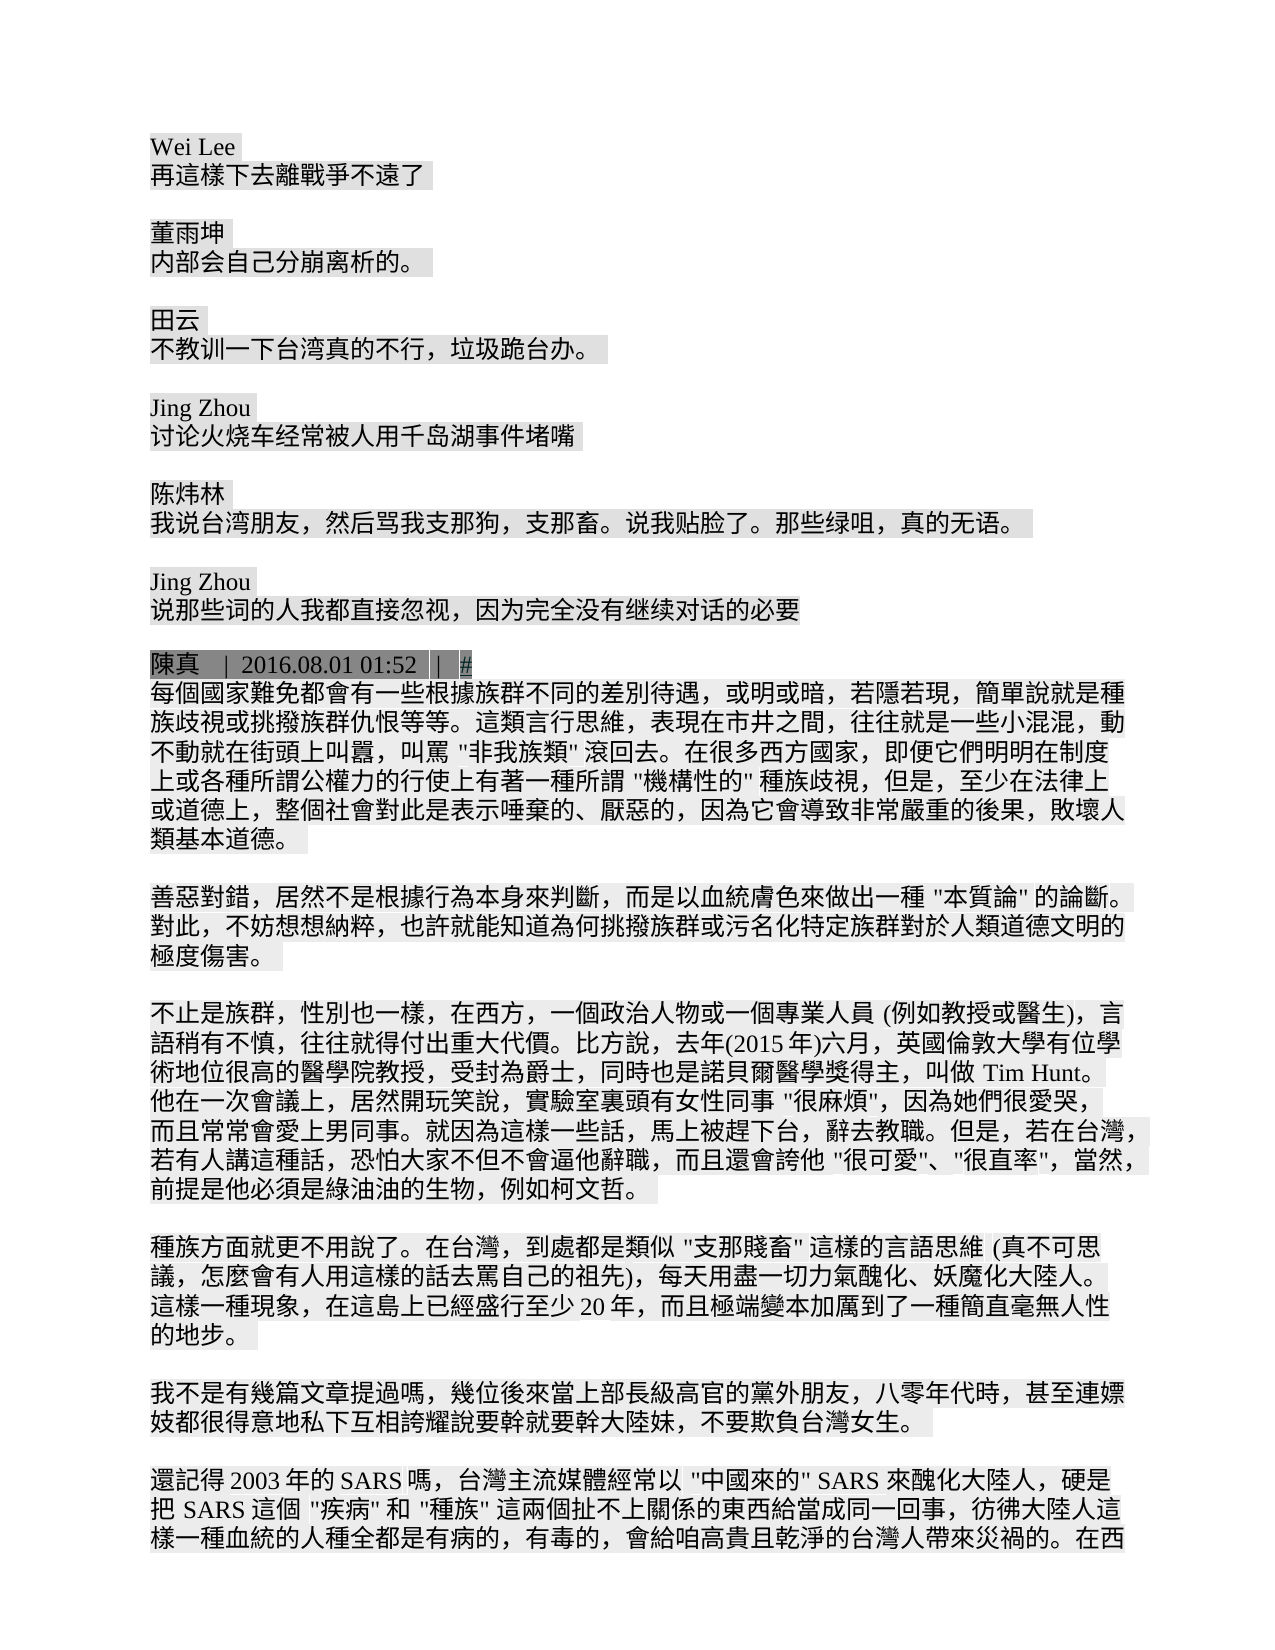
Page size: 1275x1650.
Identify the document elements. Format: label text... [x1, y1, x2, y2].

text 陳真 | 2016.08.01 01:52 | # [150, 650, 1125, 679]
text 我對世人的冷漠之厭惡，遠甚於為惡者。因為為惡者好歹以惡行昭告上天，給自己掛上一個惡棍人渣的招牌，但所謂沉默的大眾，卻彷彿兩手乾淨，與己無關，優雅地坐視一切惡行。這些家教過度良好的紳士淑女們，不管他們知道多少真相或道理，其實都毫無意義，甚且只是益增其可鄙，因為那些東西對他而言，都是假的，就像看戲一樣，頂多議論一番，掉兩行清淚，惟有自己的舒適與利益是真的。 剛考上專科醫師那一年，每周千里迢迢坐著最便宜的復興號或平快車，一路從沙鹿到花蓮門諾醫院，創立精神科，義務看診，一文不取；風雨無阻，從來不曾請假，整整兩三年的時間，沒有任何周末假日可言，全在極度疲憊中度過。 從沙鹿到花蓮，來回一趟一千多公里，這樣很遠嗎？假若我在乎這事，那它就一點也不遠。假若我不在乎，那它就是遠在天邊。 當時的門諾院長是一位美國傳教士，名叫Roland Brown，中文名字叫薄柔纜，差不多1955年就來到台灣，在台灣行醫四十年，為東部偏遠地區的原住民服務，年老才返回美國，沒有積蓄，透過朋友與學生的捐贈才買了房子養老。 薄柔纜醫師有一句名言很有道理，他說："去美國很近，來花蓮很遠"。當時醫生少，大家搶著往大城市發展，誰會來花蓮這種鄉下地方？為什麼？因為太遠了。翻成白話文就是無利可圖。另一方面，當時很多人大學一畢業就出國留學，去哪留學？美國！可是美國不是很遠嗎？不遠不遠，只要是功名利祿所在，怎麼會遠？ 就因為這樣，當時的花蓮往往找不到醫生看診，沒有醫生願意來這窮鄉僻壤。這就是薄柔纜那句名言的由來。當然，現在的花蓮可是熱門得很，連我想去那邊工作都已經輪不到我了。一時之間，花蓮竟然又變得如此之近。遠不遠，其實就是這麼一回事。你在乎的事就很近，你不在乎的事就說遠。 每個月一次，已經邁入第九年的站樁，有不少人來自外地，其中距離最遠的應該就是我吧，我是從台南上台北；再過兩個月又更遠了，因為我將搬到高雄。可是，我能做的，大概也就只有這樣了。某個東西離你遠不遠，往往是一種心理距離。有些人根據情感判斷遠近，有些人則根據利益，只要有利可圖，只要是好康的有趣的好玩的事關前途的，就算再遠也不覺得遠。反之，他所不看重的事，你就算請他走兩步路，他也會覺得很遠。 甘地曾感嘆，為何十幾億個印度人，卻會被幾百個英國殖民官僚所奴役？難道這一切奴役不就是印度人自己所造成的？只要你決心不合作，殖民者如何可能奴役十幾億人？世界種種悲劇，其實也差不多就是這麼一回事，而台灣只是種種惡行的一個縮影而已；由之產生的無數痛苦，難道不就是台灣人自找的？很多人私下會罵這個罵那個，但是很奇怪，你私下罵有什麼意義？你應該投入戰場成為一個戰士去制止惡事才對啊。 其它國家或整個世界當然也一樣，比方說，美國之所以半個多世紀來能夠在全球各地肆無忌憚地燒殺擄掠，發動戰爭，難道不就是因為我們的縱容？因為大多數人都會覺得，這不關我的事，離我太遙遠了，我只要顧好自己就好。假若不是眾人的這樣一種袖手旁觀的卑鄙心態，惡事怎麼可能如此橫行無阻？ 大家的現實感真的太好了，把自己保護得太周密；好康有趣或有利可圖的事，再遠也不覺得遠，再累也不覺得累；反之則一概與我無關，一切都彷彿遠在天邊，從而編出各種合理化一己之私的藉口。我對這樣一種冷漠，感到由衷的厭惡，遠勝於我對惡棍的厭惡。倒不是說我做過什麼貢獻，那倒也沒有，只能說，在我能力與生命許可的範圍內，我幾乎沒有保留一分一毫的力氣了。 陳真 2017. 08. 02 p.s.: 底下摘自蔡正元先生的臉書。 =================== https://www.facebook.com/tsaichengyuan/ 蔡正元 台灣版的「千島湖事件」 1994年台灣旅客24名 在浙江千島湖旅遊船上被燒死 大陸國務院總理李鵬 親自處理、親自開記者會 大陸政府公開道歉 過程中還被李登輝 操作責罵大陸是「土匪國家」 2016年大陸旅客也是24名(陳真按：另兩名死者司機與導遊為台灣人) 去桃園機場的遊覽車上被燒死 蔡英文、林全不見人影 蔡英文只輓罹難導遊「典範長昭」 對大陸罹難旅客不聞不問 還在大陸家屬不得已簽和解書後 才透露蘇姓司機問題重大 還有綠獨人士 公開宣稱「火烤支那豬」 比禽獸更無人性！ 用李登輝的標準 台灣不就更像「土匪國家」 蔡英文不就成了「土匪頭子」 有人評論 千島湖事件是兩岸的重大轉折點 但有九二共識 大陸政府和民眾 懷著歉意面對 這次桃園火燒車事件 證據讓台灣人臉上無光 蔡英文否定九二共識 且對火燒車事件無比冷漠 更讓大陸民眾 激烈懷疑事情不單純 這也將會是 兩岸關係很慘烈的轉折點 ============= 留言 苏景锋 大陆的千岛湖事件，大陆一共出动了4000多名政府人员，检查了6000多条可疑船只，约谈了10万人，最后对三名凶手实行了死刑，并且公开道歉，结果被骂是共匪。。。。 刘皋 现在台湾太混乱了，我们这批80后教科书里的宝岛渐行渐远。 Chiungchih Huang 不來會後悔，來了開始懺悔。從當時台南市議員王定宇，蓄意推倒對岸來訪的官員開始，注定種下暴力民進黨的稱號…… 杨忠 台湾最美丽的风景依旧是人，阁下所说的那些不过是在台湾居住的畜生而已…… 洪江华 那些反共反华没有人性的台湾人你们就尽量反吧，使劲反，迟早反出个新世界！同胞？我呸！ 徐余浩 小学低年级课本里的《欢迎台湾小朋友》和《日月潭》这两篇课文已经存在了二十年，多少年改课本课纲，这两篇总是雷打不动的保留着，我想政府是想让我们记着在宝岛台湾上有我们永远的亲人们住着，而你们的课本里都如何写着大陆人呢？ Vladimir Lee 我所认识的台湾人，从小就被教育说共产党坏，共产党滥杀无辜，大陆是多么的差多么的残忍 周士傑 如果對這個政府還有一絲絲的期待或幻想，那是你嗑藥了！我只想不透從火燒車到太平島事件，怎會厚顏無恥到如此地步！難道只要是加入民進黨之後，就會失去人性了嗎？！ Frank Xu 最近几年来，台湾政局与政论节目成了老共爱党爱国教育的最好课本。本来不满老共的，翻墙看台湾的节目，想找点心灵上的安慰，不看还好，这一看吓一跳 - 原来民主自由是这个样子？？赶快回头，还是老共更靠谱一些。 余淑文 民進黨為奪權 一直洗腦 是非顛倒 但媒體又常誇大 我們也很無奈 魏中華 台湾的民主确实是成为了大陆的反面教材。 蒋伟强 所以我常說，翻牆翻多了，會變的理解共產黨了 张浠妍 最近频繁翻墙上脸书，才真正了解到了真相，我们那边媒体一个劲的报道台湾的好，从小教导视台湾人为同胞！而台湾恰恰相反，从小培养对大陆的仇恨！没看到一篇说大陆好的文章，下面的评论基本都在骂支那人、支那猪、土匪、共匪、贱畜、426等等…我只想说谢谢台湾，激发了我的爱国心！谢谢台湾，现在很多大陆人都了解到了真相！往后只有祝台湾，一切安好！ Louis Lin 感觉跟那群脑残傻逼对骂真是浪费时间掉自己身价 王萌 与楼主一样，同感。 Paul Cheng 没翻墙之前，我以为民国那么多精英去了台湾，台湾比大陆对世界也更开放，听说过台积电、李开复、杨致远，觉得台湾是更加文明的地方。等我上了facebook，特别是见识了绿吱吱。。。简直刷新了我对台湾智商的认识。也许这个是台湾的下限，但是这个下限也太低了。 韓旭宏 胸無大志每逢選舉只有能提228挑起族群對立這是牠們唯一強項， 來者是客客出意外送個輓聯也不為過 送個輓聯也能有差別待遇 真是心胸狹窄的垃圾黨 當初連戰吃500元便當被綠委，臭嘴們罵到臭頭如今 菜陰聞請個廚師月薪60000元 不包食材，調味，水電瓦斯，等費用 相信這一餐決不止500元怎麼不見那些 綠委，臭嘴出來放個屁 在台灣凡事有多套標準雄三誤射 如果是國民黨執政肯定死好幾回了！ 而冥浸黨執政那幾台垃圾新聞台也是輕輕帶過…沒事啦！顏色對了殺人放火都無所謂。 冥浸黨快倒台灣才會好 林觞雨 民进党含辛茹苦终于把一代人培养成了极端的种族主义者。试问台湾有能力把这种极端意识形态付诸于行动并在国际上扩散吗？如果不能，终究只能窝在岛上自残，活活憋出内伤 Jin Chenchen 比一党专政更恶劣的是畸形的自由民主下没有公理正义的民进党。You will pay the price for choosing it Lucien Han 蔡英文政府垃圾到不会做人 我只能这么说 她继续闹吧 看看我们的政府对她能耐心到何时 先解决香港上的一小批人渣 再给你菜小姐尝尝飞弹 最好只定点消灭菜小姐和民进党 时代力量总部 不针对爱好和平的同胞们 徐余浩 大陆人从小受教育要把台湾人当同胞兄弟，结果你们视我们为土匪，可悲。 Ivan Chang 接触了些台湾媒体和台湾人 突然感觉台胞这个词好讽刺。 洪恩保 說句難聽的 在目前皇民專政的惡性循環下 要把綠癌黨用民主方式從政權上踹下來幾乎是不可能的事 也許真的需要一些外部力量介入了 刘子华 千岛湖事件，大陆有一位同胞幸灾乐祸吗？ 我不敢保证没有一位，但绝对微乎其微！本来不想比对这样的悲剧，毕竟比对议论逝者很不尊重也没意义。但这次事件，很多台湾同胞的谩骂让我心痛！ 刘凯 感谢蔡先生仗义执言，只是担心这会不会又被某些人攻击为卖台 雷彬 不知道对岸同胞有多少知道闽平渔惨案！25位大陆渔民命丧台湾警方手下！ 洪建立 看到這篇文章讓我感到對這個政府可恥，人權對他們來說是選擇題，要看對象是誰，嘴巴說一套做又是一套 陳文進 唉！三十年兩岸人民和平之路，一夕恩斷義絕。綠色支持者，得思考~會否一戰呢？ Chris Lu 蔡英文太可恶了，连送个挽联都要先考量政治，在她眼里政治高于人性，没血没泪的政客说的就是她这种人。 Ken Lee 当今执政台湾的政府实在令人万分失望………… 邱俊楠 在台湾岛来场大清洗，把那些没有人性的垃圾丢进海里喂鱼 東方妙之 TPP上的喷子说什么话我都不在乎，但是作为政府和媒体的变态简直太冷血了 邱俊楠 东南亚岛民讲的民主自由人权拢系假的啦。还满满的人情味嘞 黃輝銘 國民黨為何不發動示威•遊行，學學太陽花運動ㄧ樣，衝啊。 TC HO 千岛湖与火烧車两相比。大陸反而更有人性较文明。台湾的处理与冷漠，真令人有时空错乱的感觉。為了台独能把天良、人性都不要吗？这样的政权不要也罢！╰_╯ 杰霖 這些政客把政黨當作公司在經營.騙選票是為了錢.出了這樣悲哀的事情還這種處理態度還是人嗎？太平島漁民登島還要被罰！萬惡民進黨,萬惡的政客！ 陈天峥 在翻墙之前，有听说台独，但我曾天真地认为，可能只是对岸的小伙伴的政治观念不同，但是一定是友好的。后来发现我错了，fb上全是426，支那贱畜，强国人……要多难听有多难听，就想台湾网友所说的，玻璃心碎了，原来只是我们的一厢情愿。现在我好像更希望台湾大陆两不相关，最好分割清清楚楚 Edison Huang 有些人被民进党误导到连最基本的人性都没有了！（很多台湾网友说的话很酸，深深伤害了大陆人的心。犯错可以改，但是伤人心，是很难痊愈的。看这吧，以后北方人会有几个人去台湾旅行呢？） 武藏軍 裝睡的人叫不醒。對於綠蛆來說，權力和財富永遠是高於人性與真相，更巧妙的是，蔡英文之流還把他們這種爭權奪利給取了個很好聽的名字，叫轉型正義…… Faysal Daher 别忘了就在千岛湖事件的前一年，发生了另一件闽平渔事件。台当局至今也有道歉。闽平渔事件当时的李登辉刻意冷处理。媒体也没有报道。直到现在也很少有台湾人清楚这件事。就象大陆冷处理64事一样。 Sean Young 日本在台的偽漢人，現正重新殖民統治台湾,它們現在做的就是重新奴化台湾人,洗腦讓他們增恨及切割與中國的一切,現要再收編原住民以完成台湾民族的論述,這一步步都是有計略的，看清這些人的面目，不必對蔡英文存有幻想。 Shu Ping Jiang 台湾的民主制度在执行中有很大的漏洞。台湾的司法没有安全独立于政党。台湾人的民主文化与西方社会的民主文化有很大的不同。 Vladimir Lee 我在台湾的网上还见到很多台湾年轻人说大陆人死了活该，如果试想一下如果大陆现在把台湾人绑到树上活活烧死，你台湾人是何感想！ Wei Lee 再這樣下去離戰爭不遠了 董雨坤 内部会自己分崩离析的。 田云 不教训一下台湾真的不行，垃圾跪台办。 Jing Zhou 讨论火烧车经常被人用千岛湖事件堵嘴 陈炜林 我说台湾朋友，然后骂我支那狗，支那畜。说我贴脸了。那些绿咀，真的无语。 Jing Zhou 说那些词的人我都直接忽视，因为完全没有继续对话的必要 [150, 75, 1125, 625]
text 每個國家難免都會有一些根據族群不同的差別待遇，或明或暗，若隱若現，簡單說就是種族歧視或挑撥族群仇恨等等。這類言行思維，表現在市井之間，往往就是一些小混混，動不動就在街頭上叫囂，叫罵 "非我族類" 滾回去。在很多西方國家，即便它們明明在制度上或各種所謂公權力的行使上有著一種所謂 "機構性的" 種族歧視，但是，至少在法律上或道德上，整個社會對此是表示唾棄的、厭惡的，因為它會導致非常嚴重的後果，敗壞人類基本道德。 善惡對錯，居然不是根據行為本身來判斷，而是以血統膚色來做出一種 "本質論" 的論斷。對此，不妨想想納粹，也許就能知道為何挑撥族群或污名化特定族群對於人類道德文明的極度傷害。 不止是族群，性別也一樣，在西方，一個政治人物或一個專業人員 (例如教授或醫生)，言語稍有不慎，往往就得付出重大代價。比方說，去年(2015年)六月，英國倫敦大學有位學術地位很高的醫學院教授，受封為爵士，同時也是諾貝爾醫學獎得主，叫做 Tim Hunt。他在一次會議上，居然開玩笑說，實驗室裏頭有女性同事 "很麻煩"，因為她們很愛哭，而且常常會愛上男同事。就因為這樣一些話，馬上被趕下台，辭去教職。但是，若在台灣，若有人講這種話，恐怕大家不但不會逼他辭職，而且還會誇他 "很可愛"、"很直率"，當然，前提是他必須是綠油油的生物，例如柯文哲。 種族方面就更不用說了。在台灣，到處都是類似 "支那賤畜" 這樣的言語思維 (真不可思議，怎麼會有人用這樣的話去罵自己的祖先)，每天用盡一切力氣醜化、妖魔化大陸人。這樣一種現象，在這島上已經盛行至少20年，而且極端變本加厲到了一種簡直毫無人性的地步。 我不是有幾篇文章提過嗎，幾位後來當上部長級高官的黨外朋友，八零年代時，甚至連嫖妓都很得意地私下互相誇耀說要幹就要幹大陸妹，不要欺負台灣女生。 還記得2003年的SARS嗎，台灣主流媒體經常以 "中國來的" SARS 來醜化大陸人，硬是把 SARS 這個 "疾病" 和 "種族" 這兩個扯不上關係的東西給當成同一回事，彷彿大陸人這樣一種血統的人種全都是有病的，有毒的，會給咱高貴且乾淨的台灣人帶來災禍的。在西方社會，這樣的言行，肯定會被繩之以法，非常不可思議的一種病態犯罪言行，但在台灣卻反而會受到稱讚，受到鼓舞；把大陸人醜化抹黑得越難聽，就越是愛台灣。相反地，誰要是對大陸或大陸人說上幾句好話，往往就會遭到人們的攻擊與抹黑等等懲罰。 記得我有一篇文章，好像是提到大陸有位女學生，得了重病，休學去治療，同學們去車站送她，祝福她早點康復歸來。她們的情誼，讓我很感動，我就把這事寫了出來，結果馬上就引來一些綠衛兵對我展開各種懲罰與騷擾等等，因為我說了大陸人的好話，這是犯忌的，這顯示出我的內心是對 "台灣國" 不忠的。 最近不是有遊覽車人為事故燒死26名陸客嗎，就連這樣的重大悲劇，綠色生物們竟然也可以為此歡呼，說這輛車子是 "護國神車"，燒死26頭支那賤畜，而且還說死26個就是 426 的意思，426就是台灣人用來罵大陸人的話，意即台語的 "死阿陸仔"。 一種病態的社會現象，之所以20年來如此肆無忌憚地擴散蔓延，而且受到高度肯定，當然就是因為諸如像自由時報這種人渣報紙以及那個人渣黨每天不遺餘力地醜化大陸人，所帶頭造成的一種普遍現象。最近去參加一個醫學會，居然聽到演講者也有類似的一些歧視大陸人的言論，聽眾不但不憤怒，反而還樂得哈哈笑。我因身體不適，坐在台下忍著沒爆炸。這樣一種社會，我沒有一天不想趕緊離開它。 幾十年前，國民黨就是以一種 "高級外省人" 的姿態百般踐踏與歧視台灣人，現在台灣人坐大了，居然也在無恥政客的帶頭與鼓動之下，學起這一套。這就如同以色列一般，過去猶太人飽受納粹迫害，後來猶太人壯大了，居然也開始學起當年迫害他們的納粹，不斷傷害異己，傷害巴勒斯坦人。有一天，假若祖國強大了，所向無敵了，是不是也要開始學美國那樣，到處侵略掠奪，到處屠殺，到處發動戰爭？ [150, 679, 1125, 1553]
